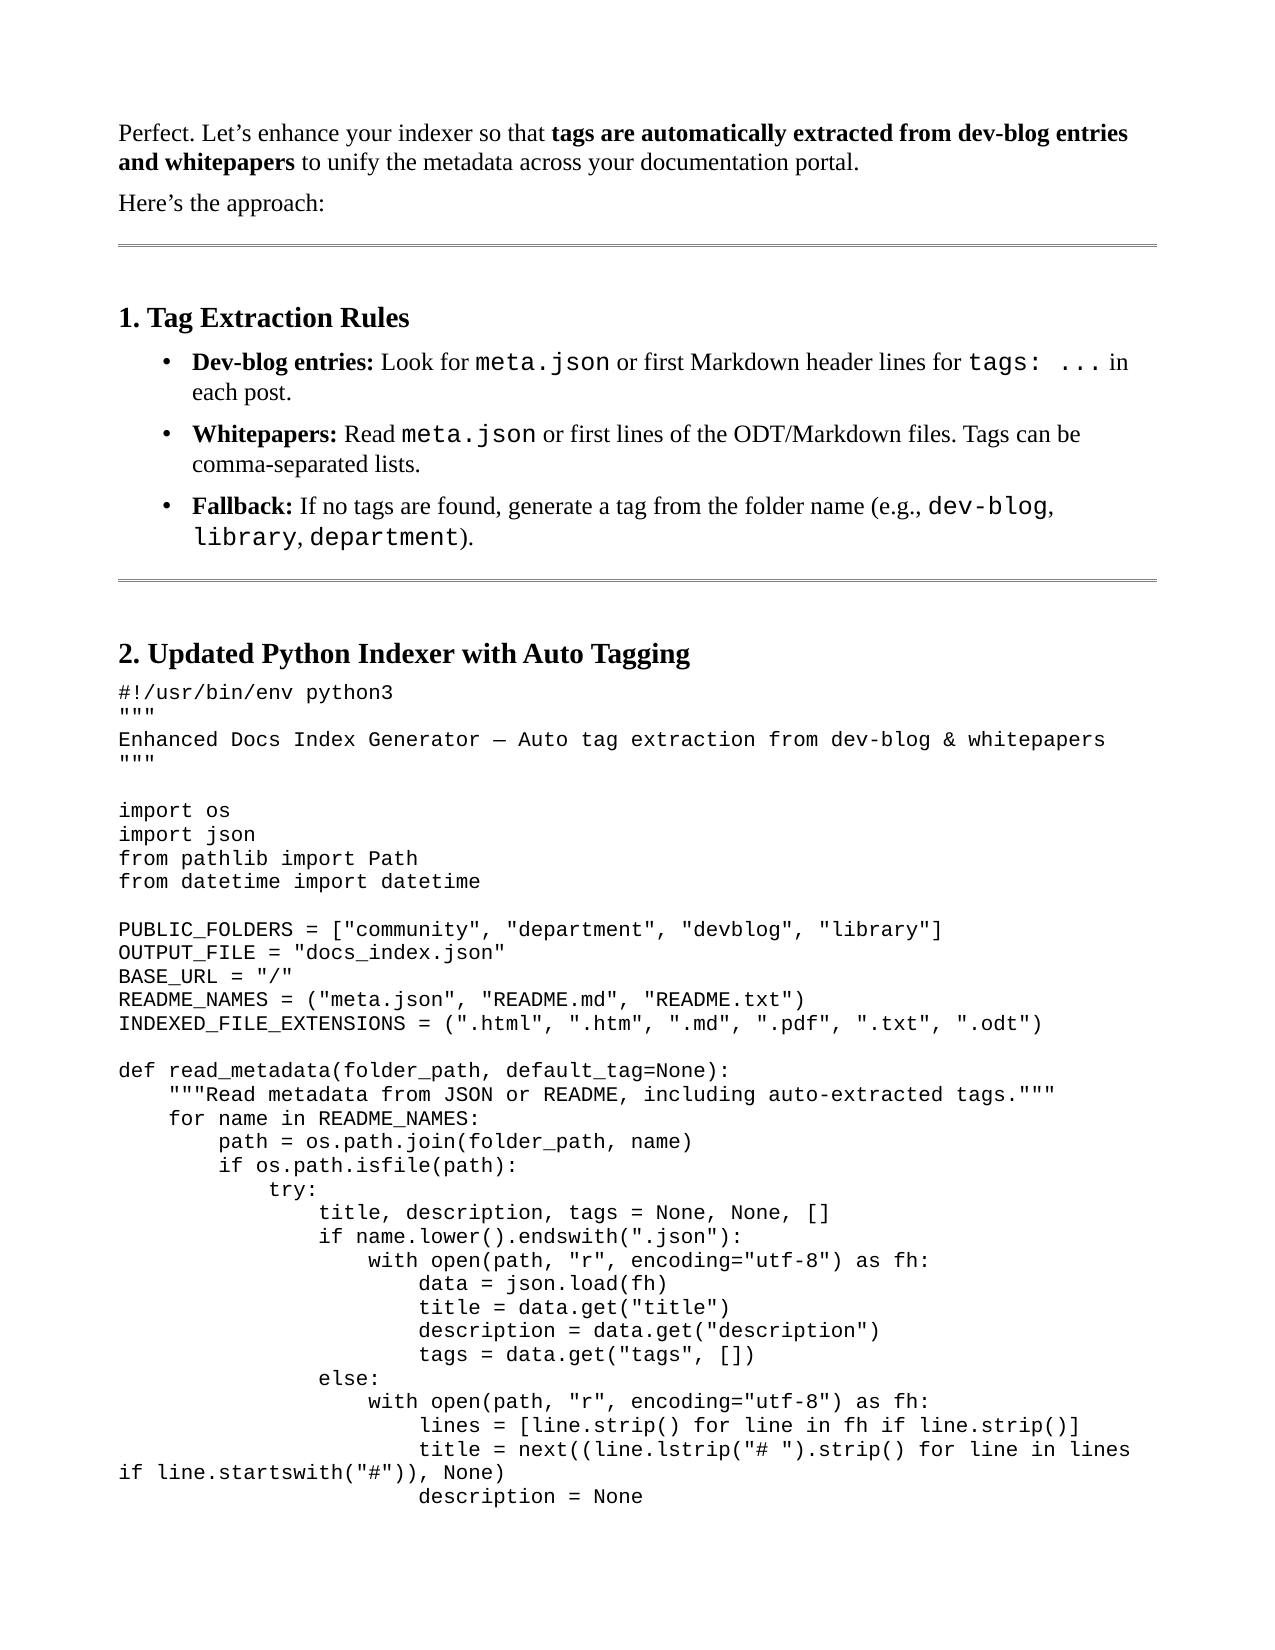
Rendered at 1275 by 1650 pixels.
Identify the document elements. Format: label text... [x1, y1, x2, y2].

text import os [118, 800, 1157, 824]
subtitle 1. Tag Extraction Rules [118, 301, 1157, 334]
text title, description, tags = None, None, [] [118, 1202, 1157, 1226]
text for name in README_NAMES: [118, 1108, 1157, 1131]
text BASE_URL = "/" [118, 966, 1157, 989]
text lines = [line.strip() for line in fh if line.strip()] [118, 1415, 1157, 1439]
text import json [118, 824, 1157, 848]
text OUTPUT_FILE = "docs_index.json" [118, 942, 1157, 966]
text data = json.load(fh) [118, 1273, 1157, 1297]
text PUBLIC_FOLDERS = ["community", "department", "devblog", "library"] [118, 918, 1157, 942]
text try: [118, 1179, 1157, 1202]
text Perfect. Let’s enhance your indexer so that tags are automatically extracted from dev-blog entries and whitepapers to unify the metadata across your documentation portal. [118, 118, 1157, 176]
text Here’s the approach: [118, 188, 1157, 217]
text #!/usr/bin/env python3 [118, 682, 1157, 706]
subtitle 2. Updated Python Indexer with Auto Tagging [118, 636, 1157, 669]
text description = data.get("description") [118, 1321, 1157, 1344]
text description = None [118, 1486, 1157, 1510]
list Dev-blog entries: Look for meta.json or first Markdown header lines for tags: ... in each post. [162, 347, 1157, 406]
text if name.lower().endswith(".json"): [118, 1226, 1157, 1249]
text title = next((line.lstrip("# ").strip() for line in lines if line.startswith("#")), None) [118, 1439, 1157, 1486]
text else: [118, 1368, 1157, 1391]
text tags = data.get("tags", []) [118, 1344, 1157, 1368]
text with open(path, "r", encoding="utf-8") as fh: [118, 1249, 1157, 1273]
text """ [118, 706, 1157, 729]
text if os.path.isfile(path): [118, 1155, 1157, 1179]
text """Read metadata from JSON or README, including auto-extracted tags.""" [118, 1084, 1157, 1108]
text """ [118, 753, 1157, 777]
text def read_metadata(folder_path, default_tag=None): [118, 1060, 1157, 1084]
text README_NAMES = ("meta.json", "README.md", "README.txt") [118, 989, 1157, 1013]
list Whitepapers: Read meta.json or first lines of the ODT/Markdown files. Tags can be comma-separated lists. [162, 419, 1157, 478]
text from pathlib import Path [118, 848, 1157, 871]
list Fallback: If no tags are found, generate a tag from the folder name (e.g., dev-blog, library, department). [162, 491, 1157, 552]
text Enhanced Docs Index Generator — Auto tag extraction from dev-blog & whitepapers [118, 729, 1157, 753]
text path = os.path.join(folder_path, name) [118, 1131, 1157, 1155]
text INDEXED_FILE_EXTENSIONS = (".html", ".htm", ".md", ".pdf", ".txt", ".odt") [118, 1013, 1157, 1037]
text from datetime import datetime [118, 871, 1157, 895]
text title = data.get("title") [118, 1297, 1157, 1321]
text with open(path, "r", encoding="utf-8") as fh: [118, 1391, 1157, 1415]
